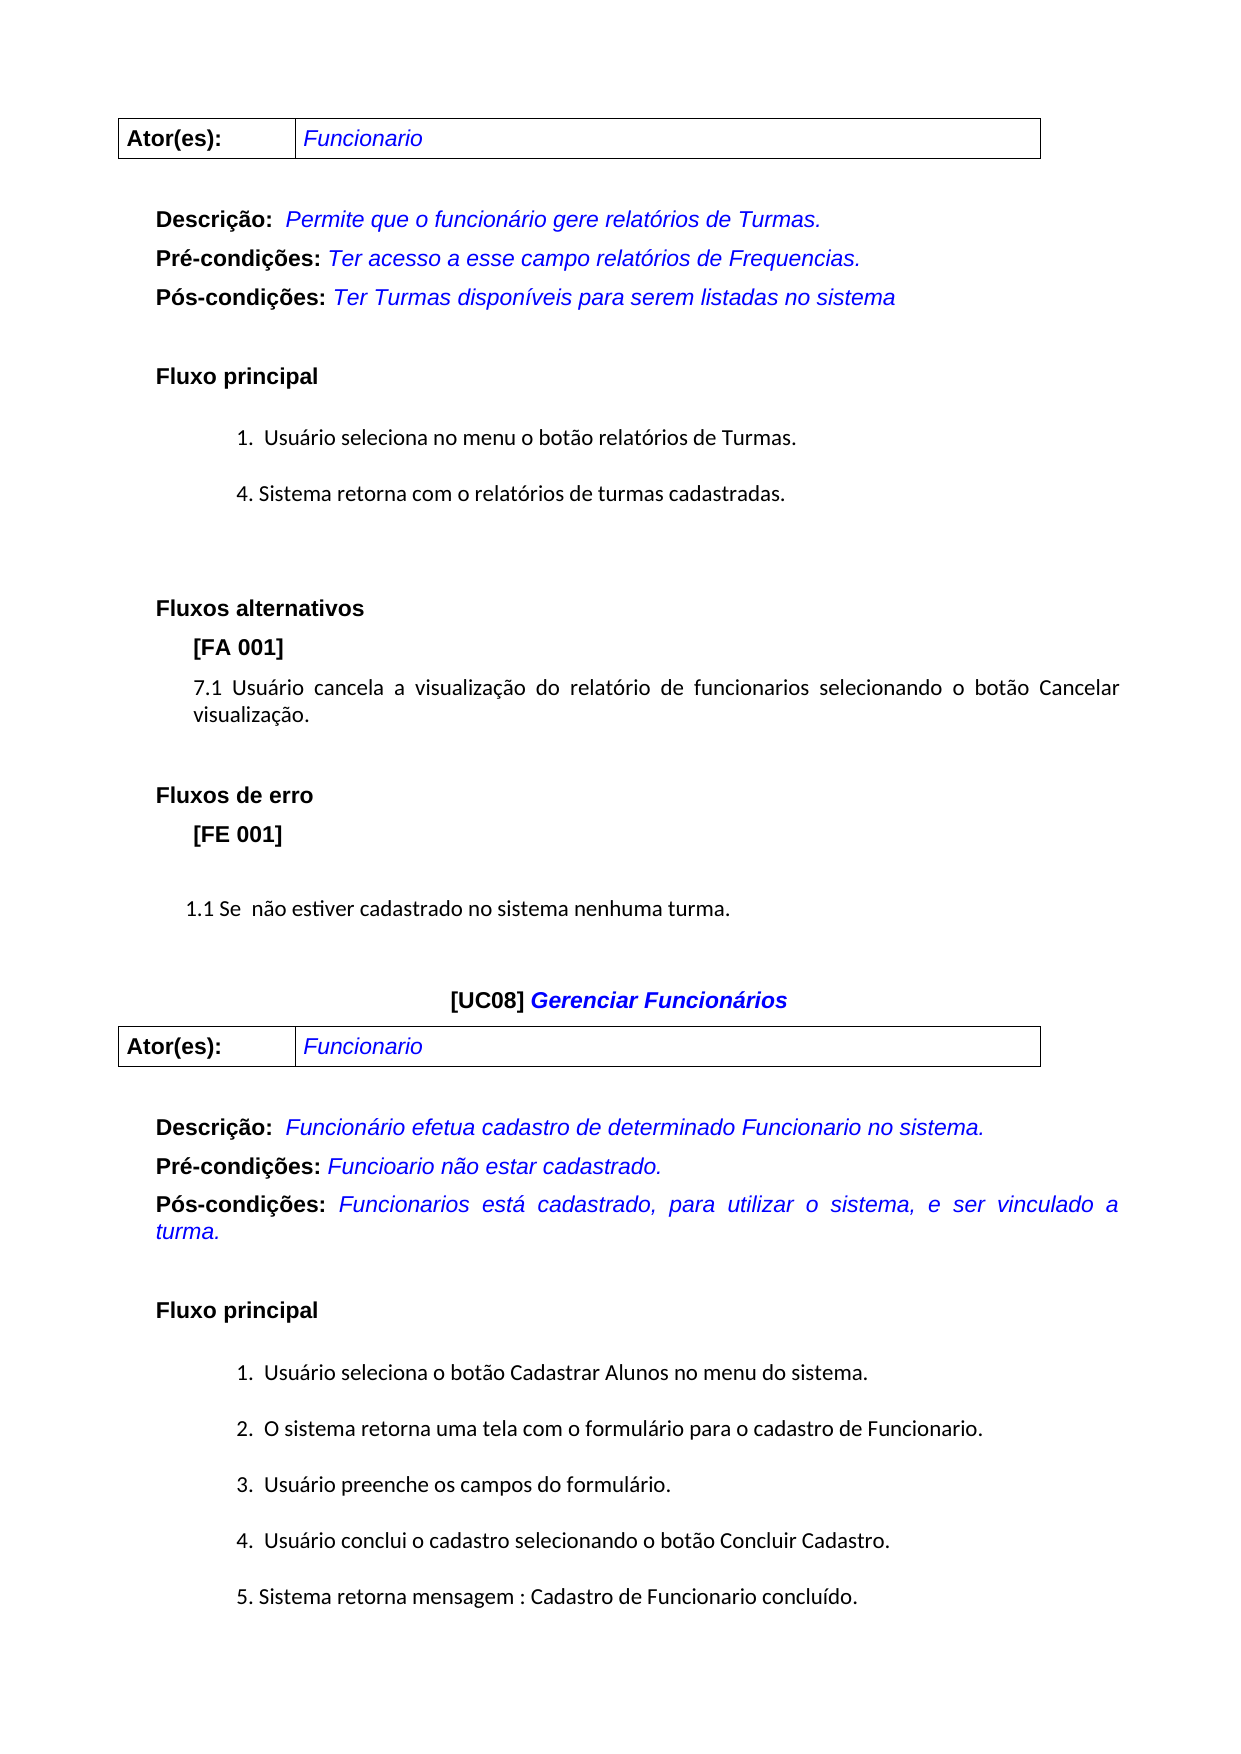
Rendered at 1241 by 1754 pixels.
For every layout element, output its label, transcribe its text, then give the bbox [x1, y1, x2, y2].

text [FA 001] [193, 634, 1122, 660]
text Pré-condições: Ter acesso a esse campo relatórios de Frequencias. [156, 245, 1122, 271]
text 1. Usuário seleciona o botão Cadastrar Alunos no menu do sistema. [118, 1358, 1122, 1386]
text Descrição: Funcionário efetua cadastro de determinado Funcionario no sistema. [156, 1114, 1122, 1140]
text Descrição: Permite que o funcionário gere relatórios de Turmas. [156, 206, 1122, 232]
text Fluxos alternativos [156, 595, 1122, 621]
text Pós-condições: Funcionarios está cadastrado, para utilizar o sistema, e ser vinculado a turma. [156, 1191, 1122, 1244]
text Pré-condições: Funcioario não estar cadastrado. [156, 1153, 1122, 1179]
text 3. Usuário preenche os campos do formulário. [118, 1470, 1122, 1498]
text 2. O sistema retorna uma tela com o formulário para o cadastro de Funcionario. [118, 1414, 1122, 1442]
text Pós-condições: Ter Turmas disponíveis para serem listadas no sistema [156, 283, 1122, 310]
text 4. Usuário conclui o cadastro selecionando o botão Concluir Cadastro. [118, 1526, 1122, 1554]
text 5. Sistema retorna mensagem : Cadastro de Funcionario concluído. [118, 1582, 1122, 1610]
text Fluxos de erro [156, 782, 1122, 808]
text Fluxo principal [156, 363, 1122, 389]
text 1.1 Se não estiver cadastrado no sistema nenhuma turma. [118, 894, 1122, 922]
text [UC08] Gerenciar Funcionários [118, 987, 1122, 1013]
text [FE 001] [193, 821, 1122, 847]
table_header Ator(es): [119, 119, 295, 158]
text 4. Sistema retorna com o relatórios de turmas cadastradas. [118, 479, 1122, 508]
text 1. Usuário seleciona no menu o botão relatórios de Turmas. [118, 423, 1122, 452]
table_header Funcionario [296, 119, 1040, 158]
text Fluxo principal [156, 1297, 1122, 1323]
text 7.1 Usuário cancela a visualização do relatório de funcionarios selecionando o botão Cancelar visualização. [193, 673, 1122, 729]
table_header Ator(es): [119, 1027, 295, 1066]
table_header Funcionario [296, 1027, 1040, 1066]
